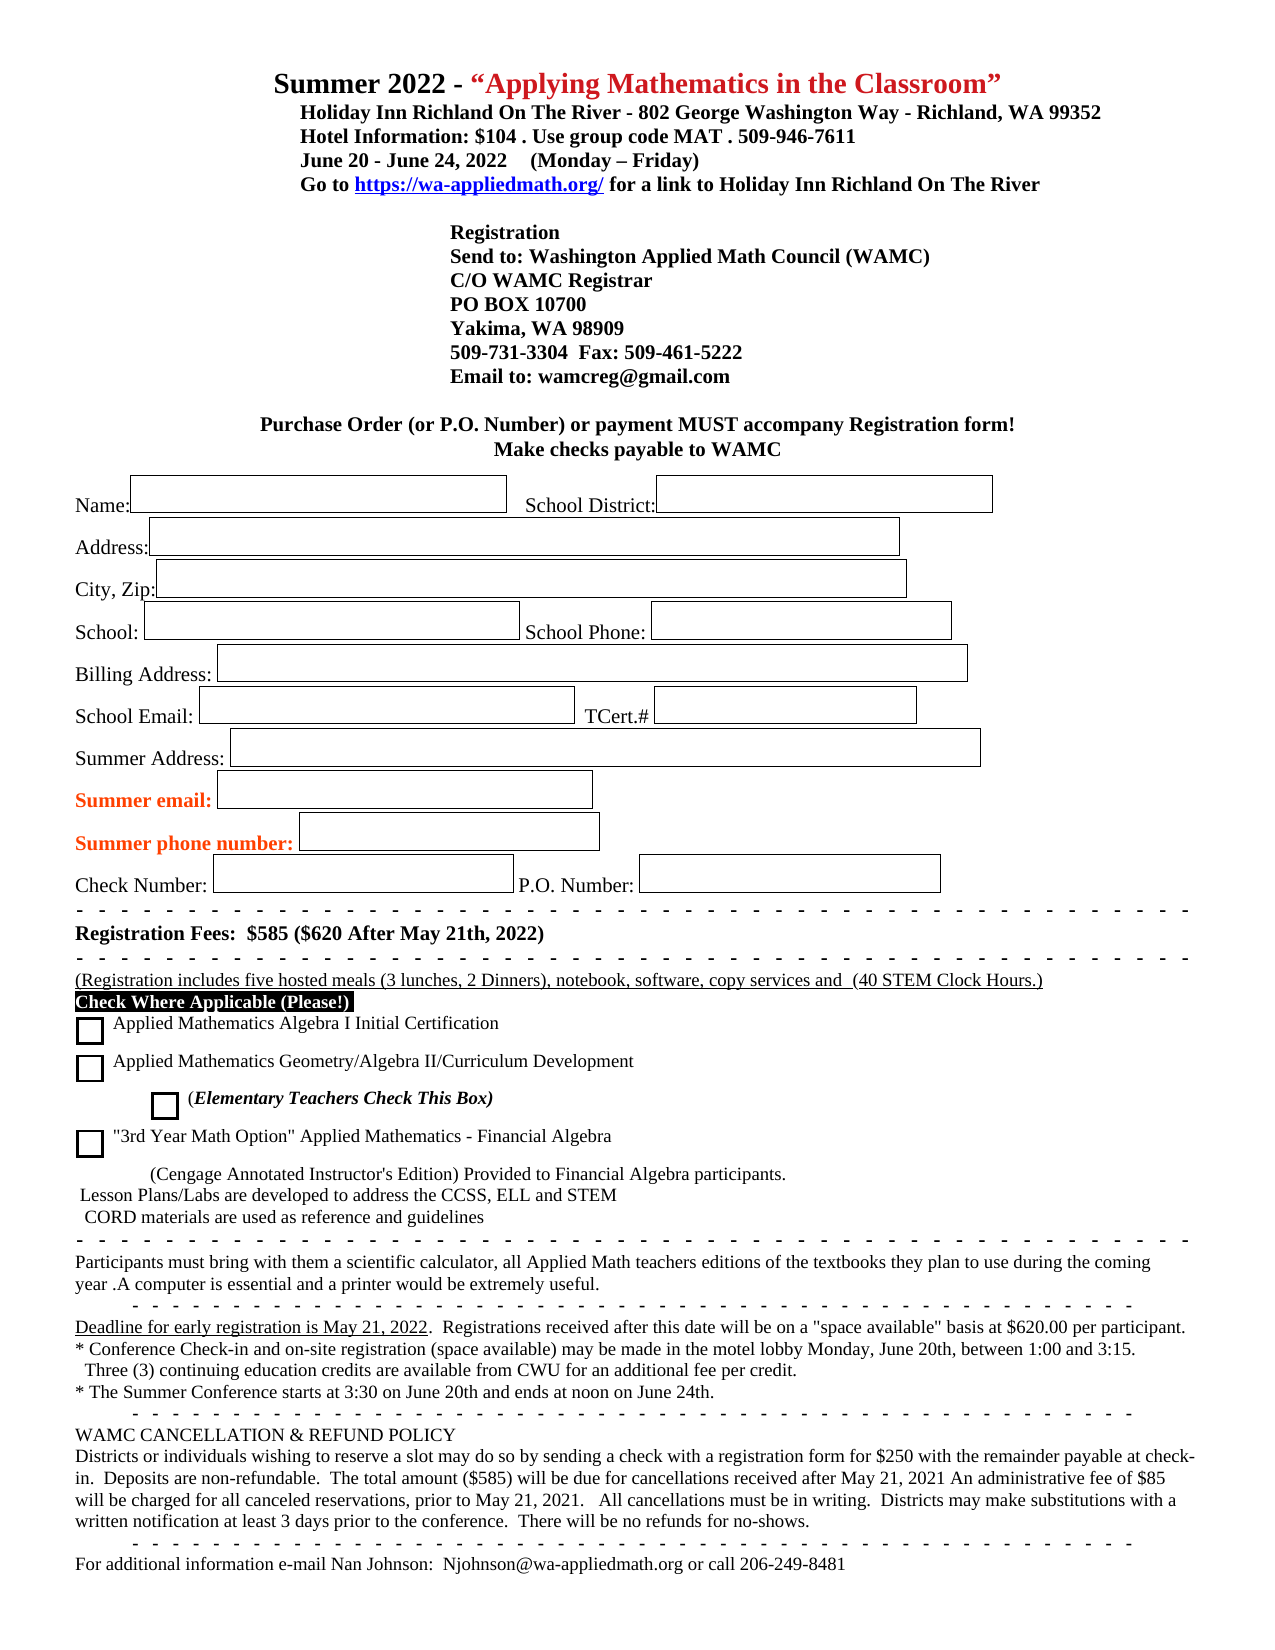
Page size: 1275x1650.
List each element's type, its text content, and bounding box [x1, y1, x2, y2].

text Summer email: [75, 770, 1200, 812]
text School: School Phone: [75, 601, 1200, 644]
text Three (3) continuing education credits are available from CWU for an additional fee per credit. [75, 1359, 1200, 1381]
text Registration [75, 220, 1200, 244]
text Participants must bring with them a scientific calculator, all Applied Math teachers editions of the textbooks they plan to use during the coming year .A computer is essential and a printer would be extremely useful. [75, 1251, 1200, 1294]
text - - - - - - - - - - - - - - - - - - - - - - - - - - - - - - - - - - - - - - - - - - - - - - - - - - [75, 1532, 1200, 1553]
text Applied Mathematics Geometry/Algebra II/Curriculum Development [113, 1050, 1200, 1087]
text Go to https://wa-appliedmath.org/ for a link to Holiday Inn Richland On The River [75, 172, 1200, 196]
text Purchase Order (or P.O. Number) or payment MUST accompany Registration form! [75, 412, 1200, 436]
text * The Summer Conference starts at 3:30 on June 20th and ends at noon on June 24th. [75, 1381, 1200, 1402]
text Check Where Applicable (Please!) [75, 991, 1200, 1012]
text Make checks payable to WAMC [75, 436, 1200, 461]
text Summer phone number: [75, 812, 1200, 854]
text CORD materials are used as reference and guidelines [75, 1206, 1200, 1227]
text Email to: wamcreg@gmail.com [75, 364, 1200, 388]
text Lesson Plans/Labs are developed to address the CCSS, ELL and STEM [75, 1184, 1200, 1206]
text Send to: Washington Applied Math Council (WAMC) [75, 244, 1200, 268]
text - - - - - - - - - - - - - - - - - - - - - - - - - - - - - - - - - - - - - - - - - - - - - - - - - - [75, 1227, 1200, 1251]
text "3rd Year Math Option" Applied Mathematics - Financial Algebra [113, 1125, 1200, 1162]
text PO BOX 10700 [75, 292, 1200, 316]
text Summer Address: [75, 728, 1200, 770]
text (Elementary Teachers Check This Box) [188, 1087, 1200, 1125]
text Yakima, WA 98909 [75, 316, 1200, 340]
text City, Zip: [75, 559, 1200, 601]
text School Email: TCert.# [75, 686, 1200, 728]
text * Conference Check-in and on-site registration (space available) may be made in the motel lobby Monday, June 20th, between 1:00 and 3:15. [75, 1337, 1200, 1359]
text Address: [75, 517, 1200, 559]
text June 20 - June 24, 2022 (Monday – Friday) [75, 148, 1200, 172]
text For additional information e-mail Nan Johnson: Njohnson@wa-appliedmath.org or call 206-249-8481 [75, 1553, 1200, 1575]
text Registration Fees: $585 ($620 After May 21th, 2022) [75, 921, 1200, 945]
text 509-731-3304 Fax: 509-461-5222 [75, 340, 1200, 364]
text Name: School District: [75, 475, 1200, 517]
text [75, 1087, 150, 1125]
text Districts or individuals wishing to reserve a slot may do so by sending a check with a registration form for $250 with the remainder payable at check-in. Deposits are non-refundable. The total amount ($585) will be due for cancellations received after May 21, 2021 An administrative fee of $85 will be charged for all canceled reservations, prior to May 21, 2021. All cancellations must be in writing. Districts may make substitutions with a written notification at least 3 days prior to the conference. There will be no refunds for no-shows. [75, 1445, 1200, 1532]
text Check Number: P.O. Number: [75, 854, 1200, 897]
text Holiday Inn Richland On The River - 802 George Washington Way - Richland, WA 99352 [75, 99, 1200, 124]
text - - - - - - - - - - - - - - - - - - - - - - - - - - - - - - - - - - - - - - - - - - - - - - - - - - [75, 945, 1200, 969]
text WAMC CANCELLATION & REFUND POLICY [75, 1424, 1200, 1445]
text Summer 2022 - “Applying Mathematics in the Classroom” [75, 66, 1200, 99]
text Applied Mathematics Algebra I Initial Certification [113, 1012, 1200, 1050]
text - - - - - - - - - - - - - - - - - - - - - - - - - - - - - - - - - - - - - - - - - - - - - - - - - - [75, 897, 1200, 921]
text - - - - - - - - - - - - - - - - - - - - - - - - - - - - - - - - - - - - - - - - - - - - - - - - - - [75, 1402, 1200, 1424]
text - - - - - - - - - - - - - - - - - - - - - - - - - - - - - - - - - - - - - - - - - - - - - - - - - - [75, 1294, 1200, 1316]
text C/O WAMC Registrar [75, 268, 1200, 292]
text (Cengage Annotated Instructor's Edition) Provided to Financial Algebra participants. [75, 1162, 1200, 1184]
text (Registration includes five hosted meals (3 lunches, 2 Dinners), notebook, software, copy services and (40 STEM Clock Hours.) [75, 969, 1200, 991]
text Billing Address: [75, 644, 1200, 686]
text Deadline for early registration is May 21, 2022. Registrations received after this date will be on a "space available" basis at $620.00 per participant. [75, 1316, 1200, 1337]
text Hotel Information: $104 . Use group code MAT . 509-946-7611 [75, 124, 1200, 148]
